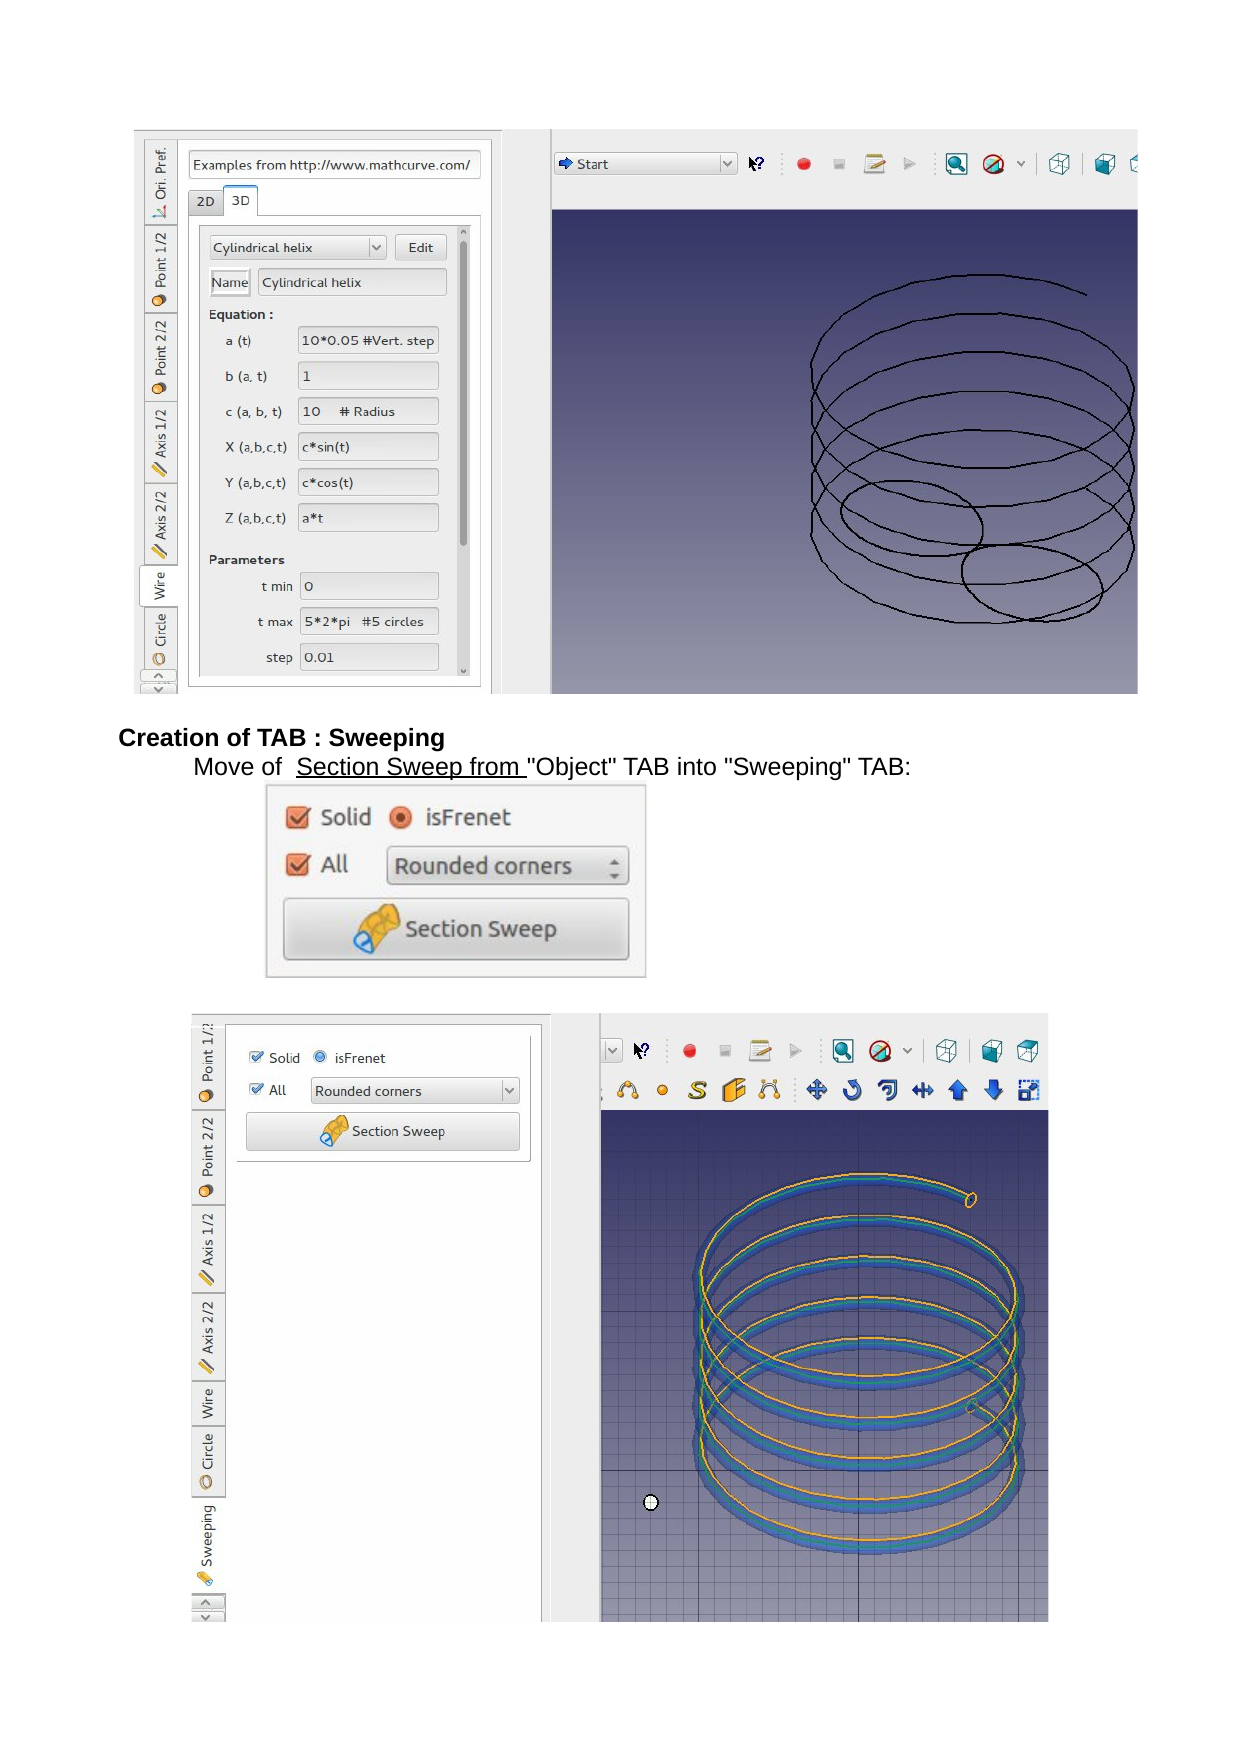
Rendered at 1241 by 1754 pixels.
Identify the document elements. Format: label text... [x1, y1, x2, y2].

picture [191, 1013, 1049, 1622]
text Move of Section Sweep from "Object" TAB into "Sweeping" TAB: [118, 752, 1122, 780]
text Creation of TAB : Sweeping [118, 723, 1122, 752]
picture [133, 129, 1138, 694]
picture [263, 780, 647, 978]
